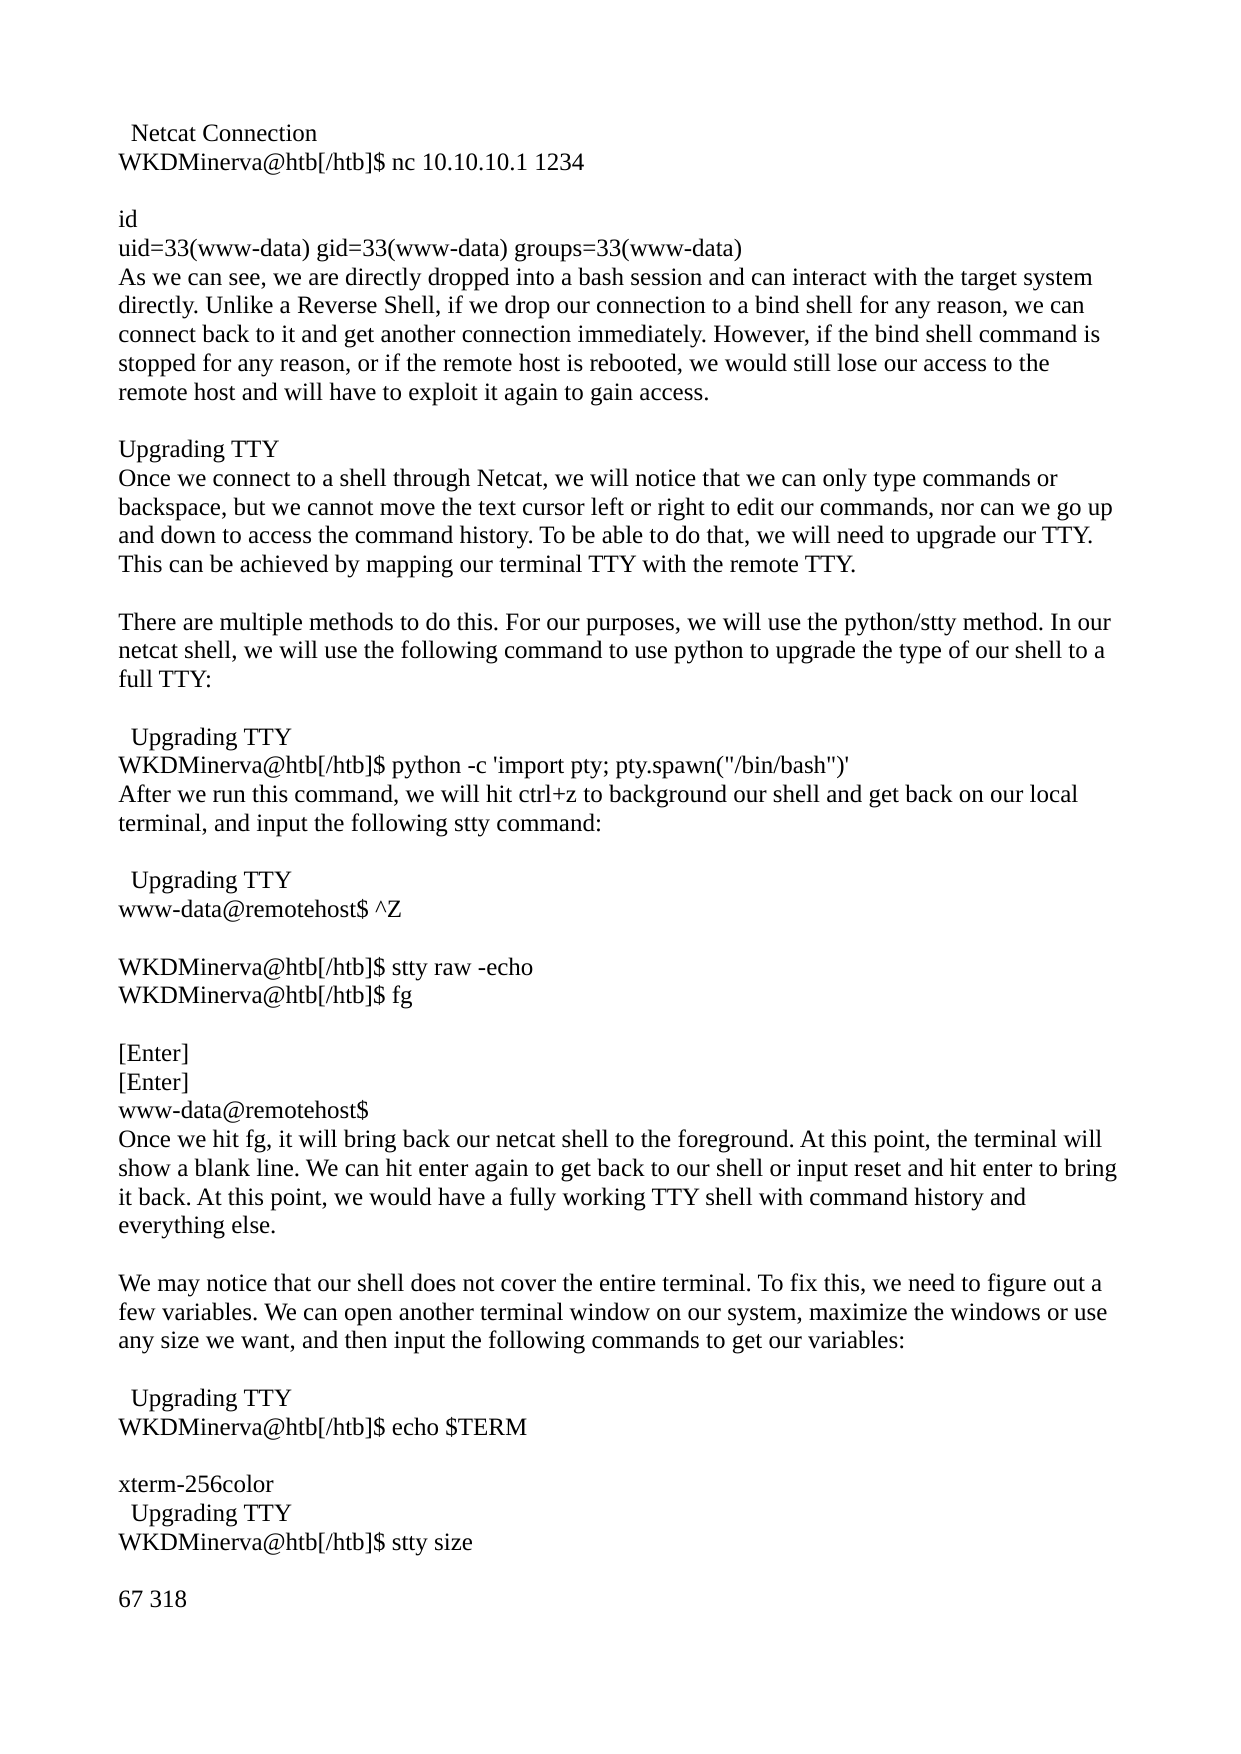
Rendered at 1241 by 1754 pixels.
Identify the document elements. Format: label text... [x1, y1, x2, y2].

text WKDMinerva@htb[/htb]$ stty size [118, 1527, 1122, 1556]
text uid=33(www-data) gid=33(www-data) groups=33(www-data) [118, 233, 1122, 262]
text [Enter] [118, 1038, 1122, 1067]
text As we can see, we are directly dropped into a bash session and can interact with the target system directly. Unlike a Reverse Shell, if we drop our connection to a bind shell for any reason, we can connect back to it and get another connection immediately. However, if the bind shell command is stopped for any reason, or if the remote host is rebooted, we would still lose our access to the remote host and will have to exploit it again to gain access. [118, 262, 1122, 406]
text 67 318 [118, 1584, 1122, 1613]
text www-data@remotehost$ [118, 1096, 1122, 1124]
text Once we connect to a shell through Netcat, we will notice that we can only type commands or backspace, but we cannot move the text cursor left or right to edit our commands, nor can we go up and down to access the command history. To be able to do that, we will need to upgrade our TTY. This can be achieved by mapping our terminal TTY with the remote TTY. [118, 463, 1122, 578]
text Upgrading TTY [118, 1498, 1122, 1527]
text Netcat Connection [118, 118, 1122, 147]
text There are multiple methods to do this. For our purposes, we will use the python/stty method. In our netcat shell, we will use the following command to use python to upgrade the type of our shell to a full TTY: [118, 607, 1122, 693]
text Once we hit fg, it will bring back our netcat shell to the foreground. At this point, the terminal will show a blank line. We can hit enter again to get back to our shell or input reset and hit enter to bring it back. At this point, we would have a fully working TTY shell with command history and everything else. [118, 1124, 1122, 1239]
text We may notice that our shell does not cover the entire terminal. To fix this, we need to figure out a few variables. We can open another terminal window on our system, maximize the windows or use any size we want, and then input the following commands to get our variables: [118, 1268, 1122, 1354]
text Upgrading TTY [118, 1383, 1122, 1412]
text WKDMinerva@htb[/htb]$ nc 10.10.10.1 1234 [118, 147, 1122, 176]
text WKDMinerva@htb[/htb]$ echo $TERM [118, 1412, 1122, 1441]
text WKDMinerva@htb[/htb]$ python -c 'import pty; pty.spawn("/bin/bash")' [118, 751, 1122, 779]
text www-data@remotehost$ ^Z [118, 894, 1122, 923]
text xterm-256color [118, 1469, 1122, 1498]
text WKDMinerva@htb[/htb]$ fg [118, 981, 1122, 1009]
text id [118, 204, 1122, 233]
text Upgrading TTY [118, 722, 1122, 751]
text Upgrading TTY [118, 866, 1122, 894]
text Upgrading TTY [118, 434, 1122, 463]
text WKDMinerva@htb[/htb]$ stty raw -echo [118, 952, 1122, 981]
text After we run this command, we will hit ctrl+z to background our shell and get back on our local terminal, and input the following stty command: [118, 779, 1122, 837]
text [Enter] [118, 1067, 1122, 1096]
